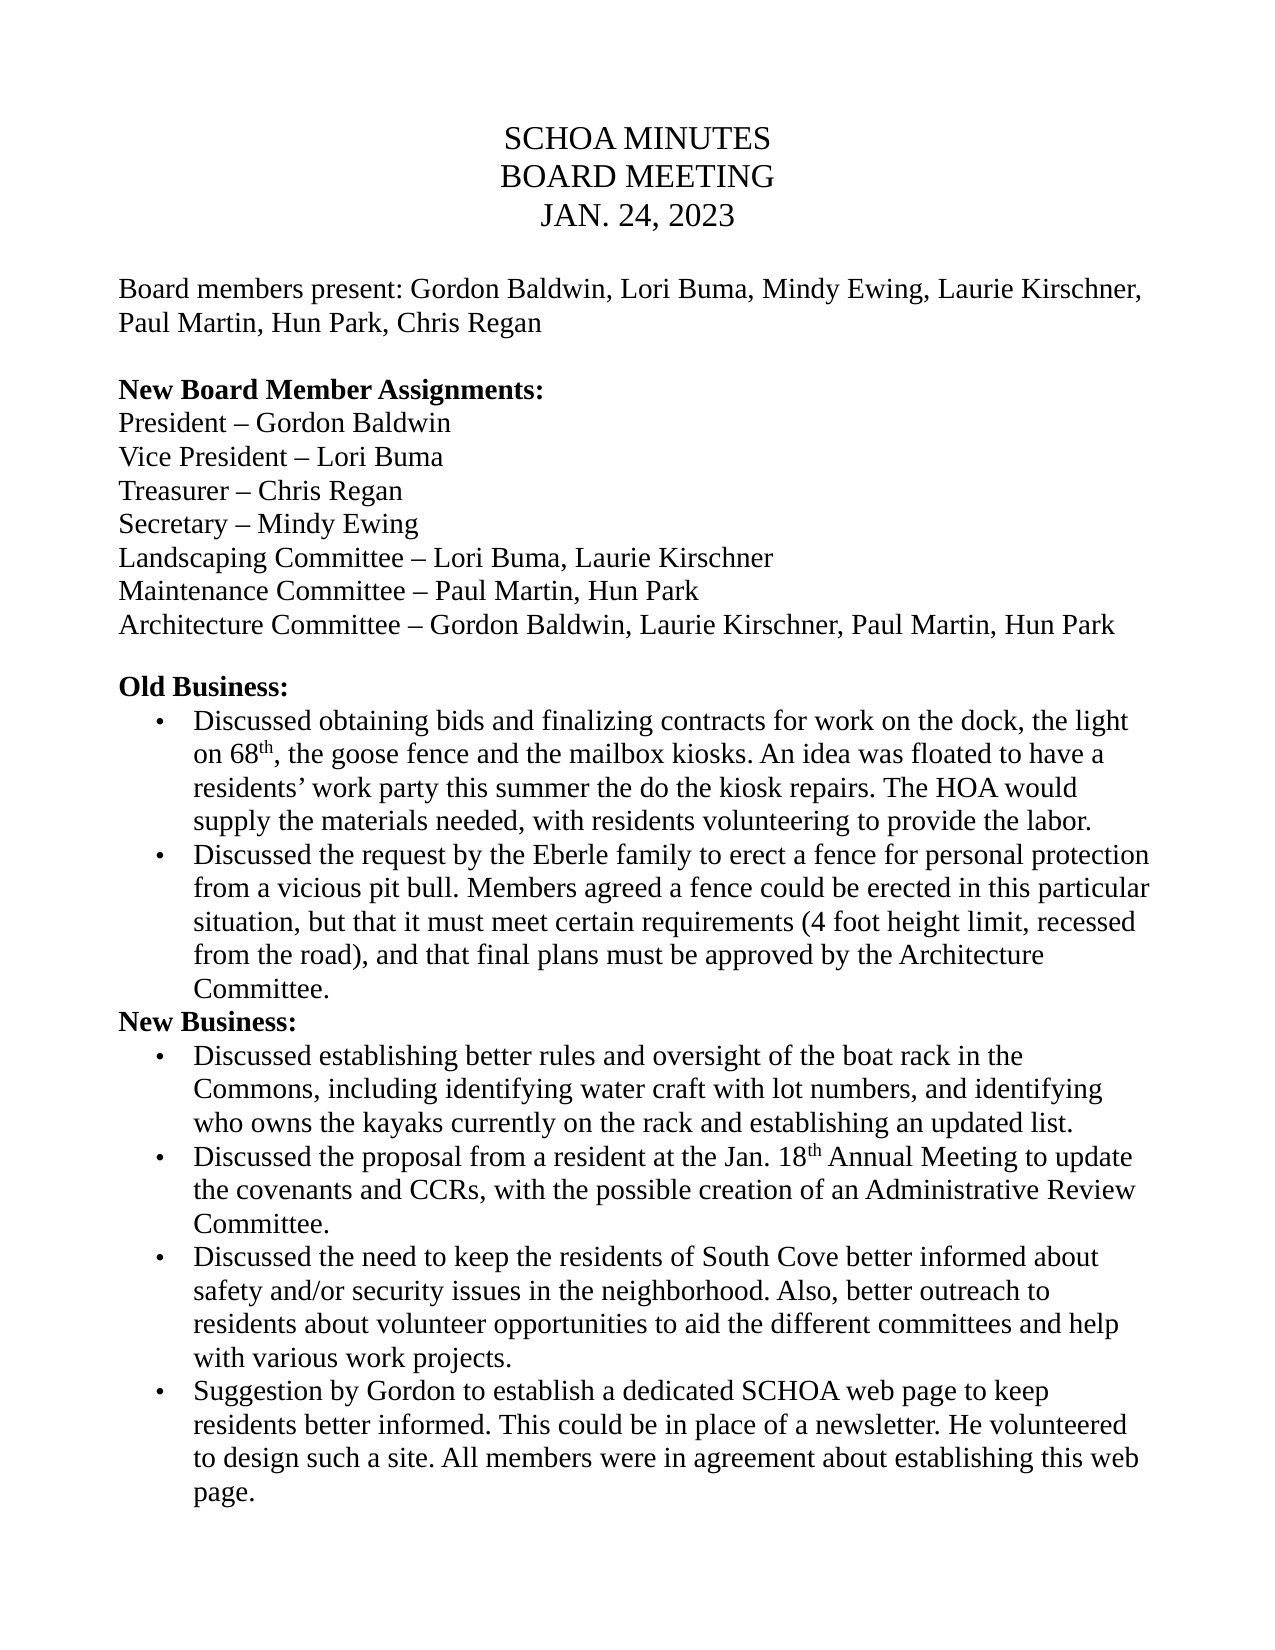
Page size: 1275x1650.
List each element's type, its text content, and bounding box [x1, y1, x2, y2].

text Vice President – Lori Buma [118, 439, 1157, 473]
text New Business: [118, 1004, 1157, 1038]
list Discussed the request by the Eberle family to erect a fence for personal protection from a vicious pit bull. Members agreed a fence could be erected in this particular situation, but that it must meet certain requirements (4 foot height limit, recessed from the road), and that final plans must be approved by the Architecture Committee. [156, 837, 1157, 1004]
text Board members present: Gordon Baldwin, Lori Buma, Mindy Ewing, Laurie Kirschner, Paul Martin, Hun Park, Chris Regan [118, 271, 1157, 338]
text Secretary – Mindy Ewing [118, 506, 1157, 540]
text Old Business: [118, 669, 1157, 703]
text Architecture Committee – Gordon Baldwin, Laurie Kirschner, Paul Martin, Hun Park [118, 607, 1157, 640]
text BOARD MEETING [118, 156, 1157, 195]
list Suggestion by Gordon to establish a dedicated SCHOA web page to keep residents better informed. This could be in place of a newsletter. He volunteered to design such a site. All members were in agreement about establishing this web page. [156, 1373, 1157, 1508]
text New Board Member Assignments: [118, 372, 1157, 406]
list Discussed the proposal from a resident at the Jan. 18th Annual Meeting to update the covenants and CCRs, with the possible creation of an Administrative Review Committee. [156, 1139, 1157, 1239]
text President – Gordon Baldwin [118, 406, 1157, 439]
text Maintenance Committee – Paul Martin, Hun Park [118, 573, 1157, 607]
list Discussed establishing better rules and oversight of the boat rack in the Commons, including identifying water craft with lot numbers, and identifying who owns the kayaks currently on the rack and establishing an updated list. [156, 1038, 1157, 1139]
list Discussed obtaining bids and finalizing contracts for work on the dock, the light on 68th, the goose fence and the mailbox kiosks. An idea was floated to have a residents’ work party this summer the do the kiosk repairs. The HOA would supply the materials needed, with residents volunteering to provide the labor. [156, 703, 1157, 837]
text JAN. 24, 2023 [118, 195, 1157, 233]
list Discussed the need to keep the residents of South Cove better informed about safety and/or security issues in the neighborhood. Also, better outreach to residents about volunteer opportunities to aid the different committees and help with various work projects. [156, 1239, 1157, 1373]
text Landscaping Committee – Lori Buma, Laurie Kirschner [118, 540, 1157, 573]
text SCHOA MINUTES [118, 118, 1157, 156]
text Treasurer – Chris Regan [118, 473, 1157, 506]
